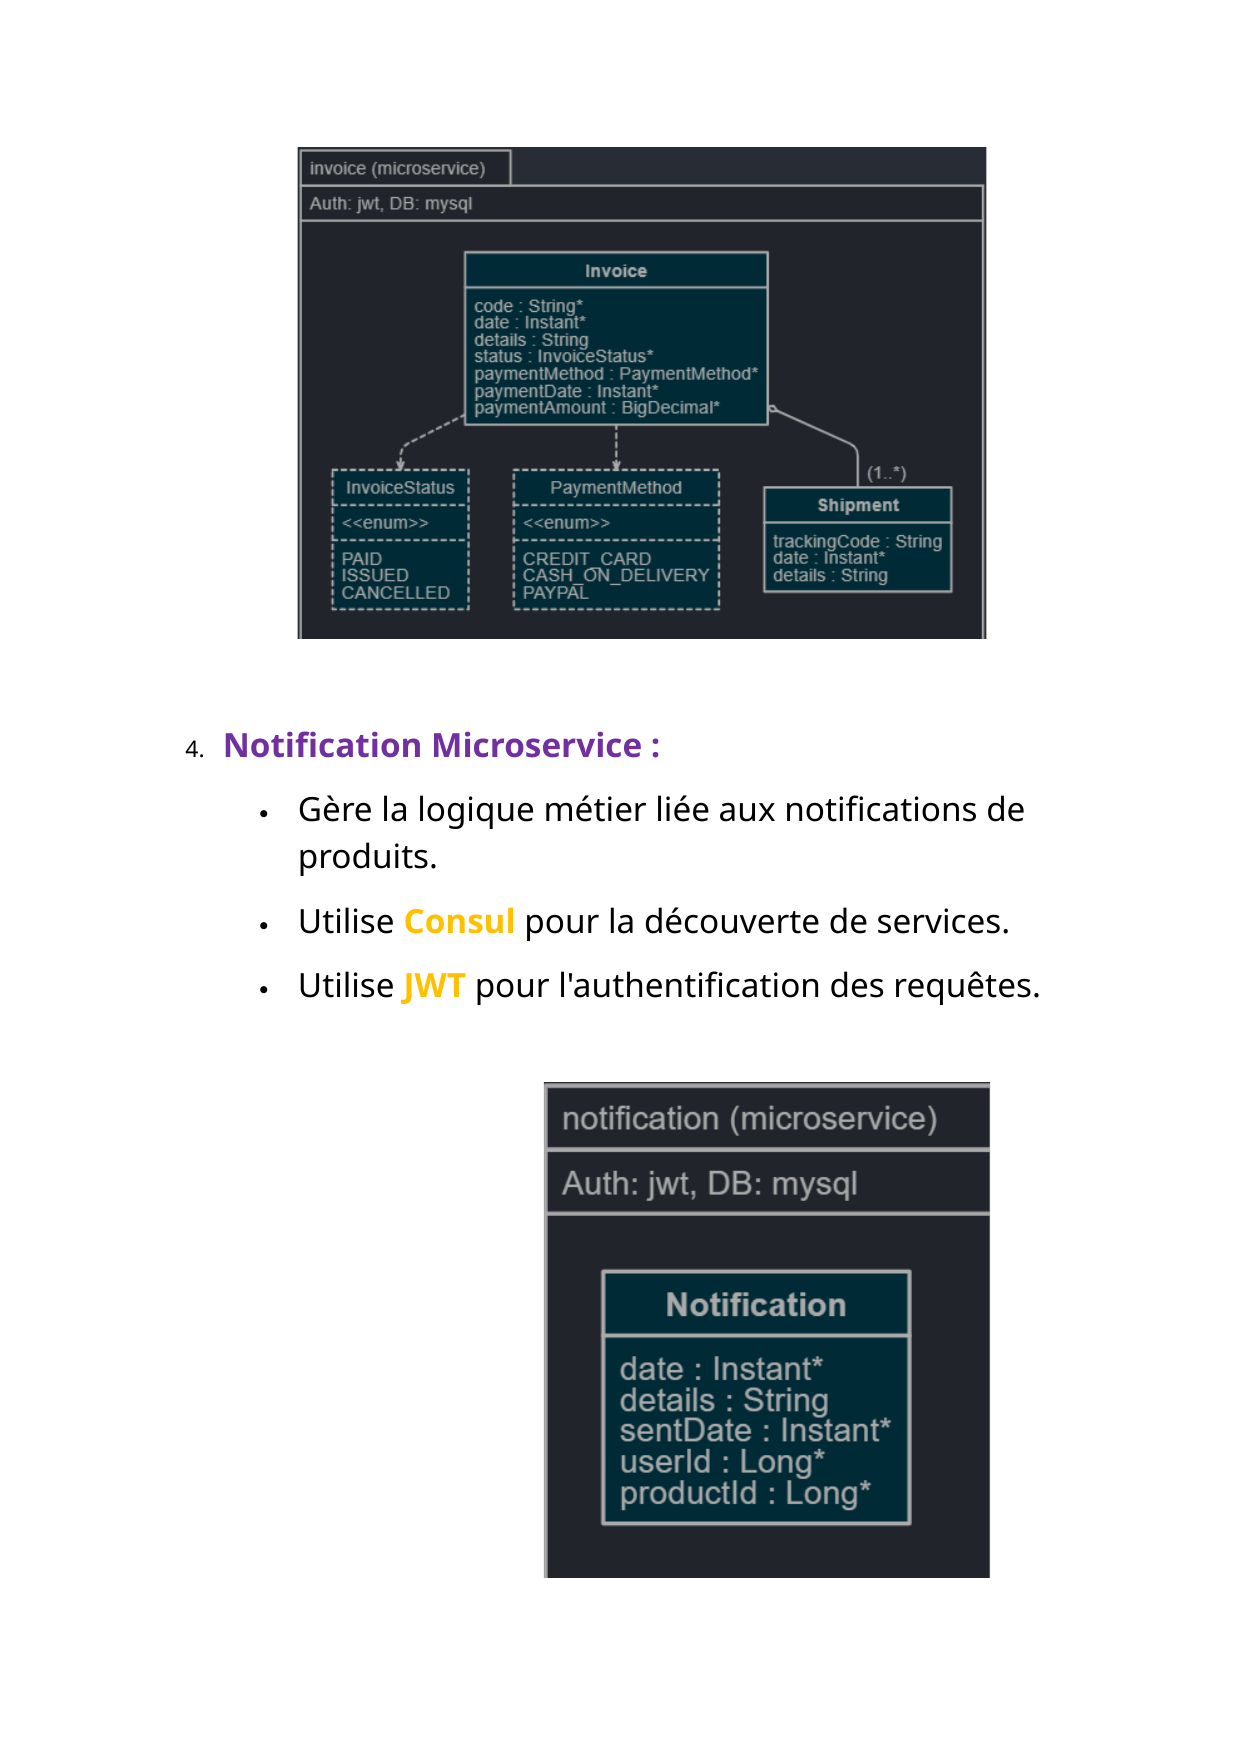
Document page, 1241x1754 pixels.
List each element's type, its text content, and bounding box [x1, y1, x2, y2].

list Gère la logique métier liée aux notifications de produits. [260, 786, 1093, 879]
list Utilise Consul pour la découverte de services. [260, 897, 1093, 943]
list Notification Microservice : [185, 721, 1093, 767]
list Utilise JWT pour l'authentification des requêtes. [260, 962, 1093, 1007]
